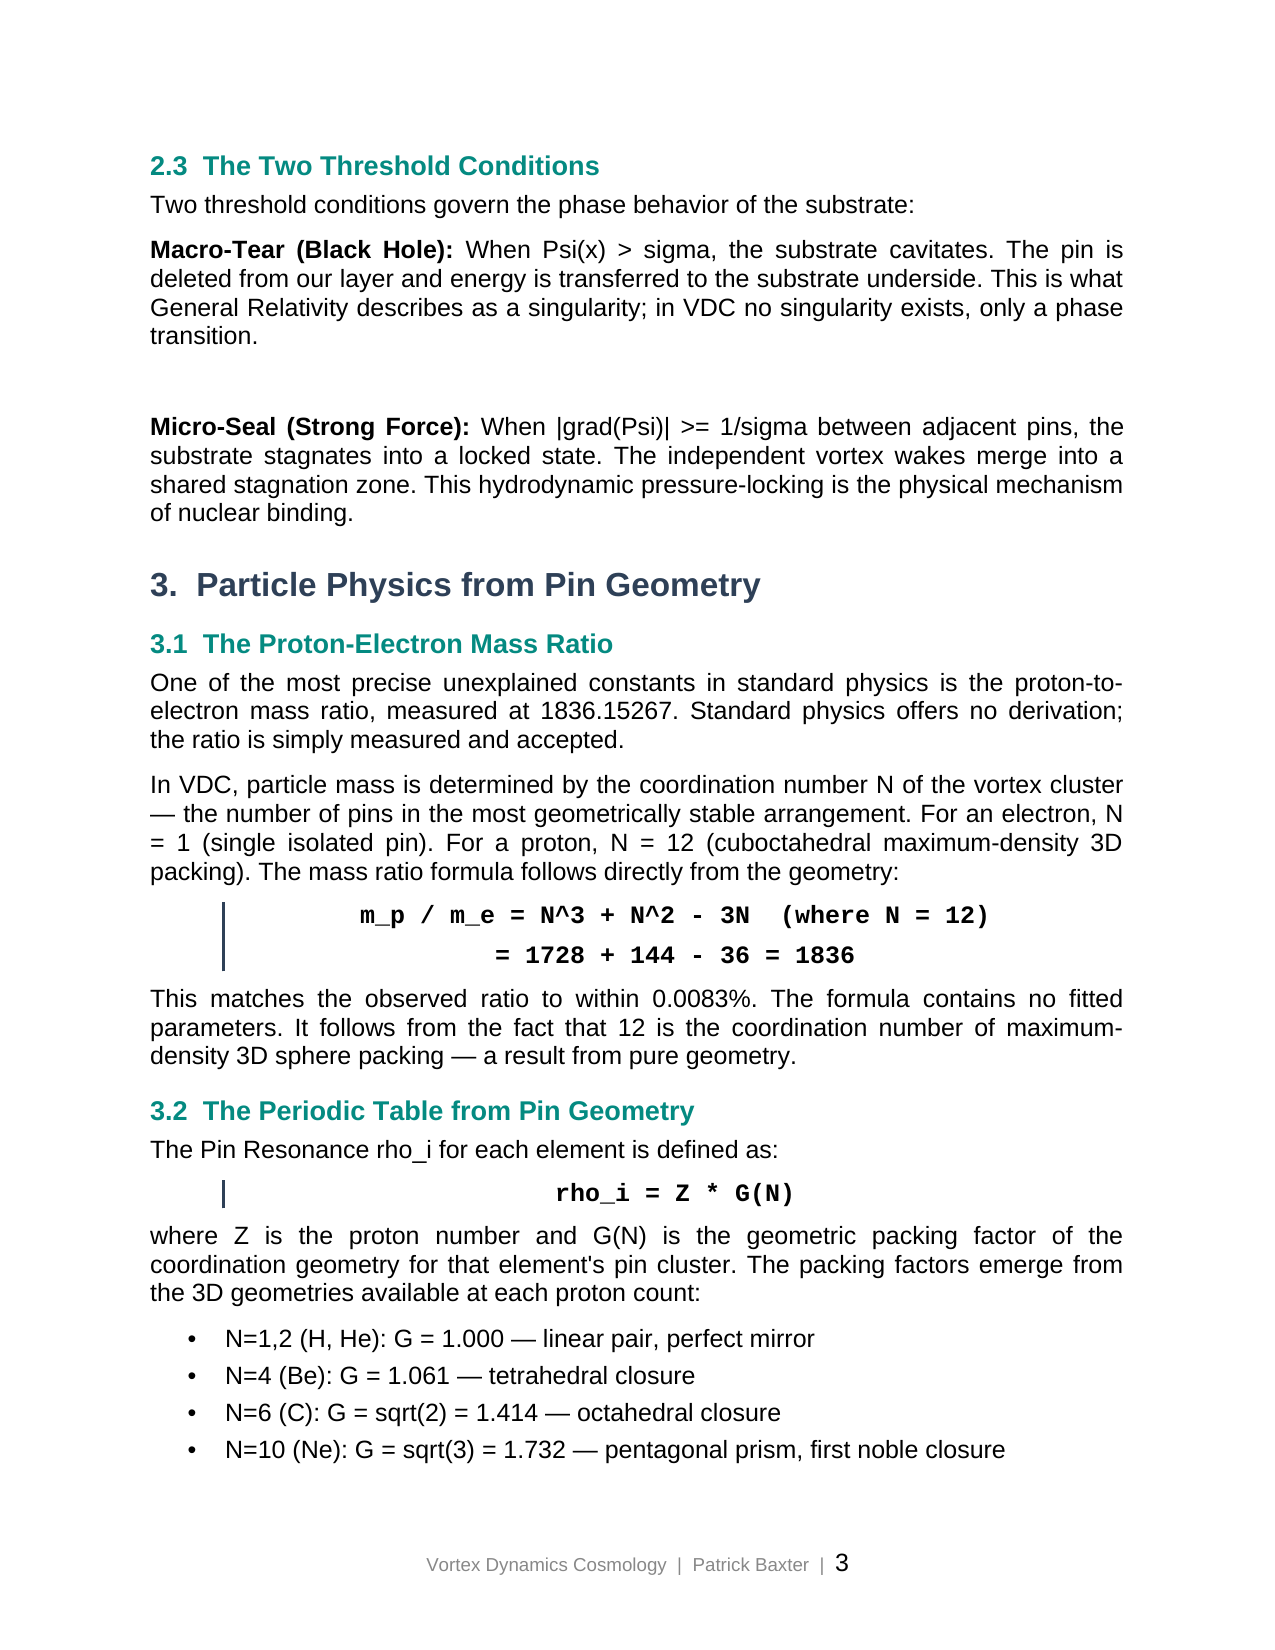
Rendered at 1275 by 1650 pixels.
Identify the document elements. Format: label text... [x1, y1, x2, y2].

text where Z is the proton number and G(N) is the geometric packing factor of the coordination geometry for that element's pin cluster. The packing factors emerge from the 3D geometries available at each proton count: [150, 1221, 1125, 1307]
text Macro-Tear (Black Hole): When Psi(x) > sigma, the substrate cavitates. The pin is deleted from our layer and energy is transferred to the substrate underside. This is what General Relativity describes as a singularity; in VDC no singularity exists, only a phase transition. [150, 235, 1125, 350]
subtitle 3.2 The Periodic Table from Pin Geometry [150, 1095, 1125, 1126]
subtitle 3. Particle Physics from Pin Geometry [150, 564, 1125, 603]
text rho_i = Z * G(N) [225, 1180, 1125, 1208]
text m_p / m_e = N^3 + N^2 - 3N (where N = 12) [225, 902, 1125, 931]
list N=1,2 (H, He): G = 1.000 — linear pair, perfect mirror [187, 1324, 1125, 1353]
text One of the most precise unexplained constants in standard physics is the proton-to-electron mass ratio, measured at 1836.15267. Standard physics offers no derivation; the ratio is simply measured and accepted. [150, 668, 1125, 754]
text Two threshold conditions govern the phase behavior of the substrate: [150, 189, 1125, 218]
text The Pin Resonance rho_i for each element is defined as: [150, 1135, 1125, 1163]
text = 1728 + 144 - 36 = 1836 [225, 943, 1125, 971]
list N=6 (C): G = sqrt(2) = 1.414 — octahedral closure [187, 1398, 1125, 1427]
list N=4 (Be): G = 1.061 — tetrahedral closure [187, 1361, 1125, 1390]
text Micro-Seal (Strong Force): When |grad(Psi)| >= 1/sigma between adjacent pins, the substrate stagnates into a locked state. The independent vortex wakes merge into a shared stagnation zone. This hydrodynamic pressure-locking is the physical mechanism of nuclear binding. [150, 412, 1125, 527]
subtitle 3.1 The Proton-Electron Mass Ratio [150, 628, 1125, 659]
list N=10 (Ne): G = sqrt(3) = 1.732 — pentagonal prism, first noble closure [187, 1435, 1125, 1464]
subtitle 2.3 The Two Threshold Conditions [150, 150, 1125, 181]
text In VDC, particle mass is determined by the coordination number N of the vortex cluster — the number of pins in the most geometrically stable arrangement. For an electron, N = 1 (single isolated pin). For a proton, N = 12 (cuboctahedral maximum-density 3D packing). The mass ratio formula follows directly from the geometry: [150, 771, 1125, 886]
text This matches the observed ratio to within 0.0083%. The formula contains no fitted parameters. It follows from the fact that 12 is the coordination number of maximum-density 3D sphere packing — a result from pure geometry. [150, 984, 1125, 1070]
